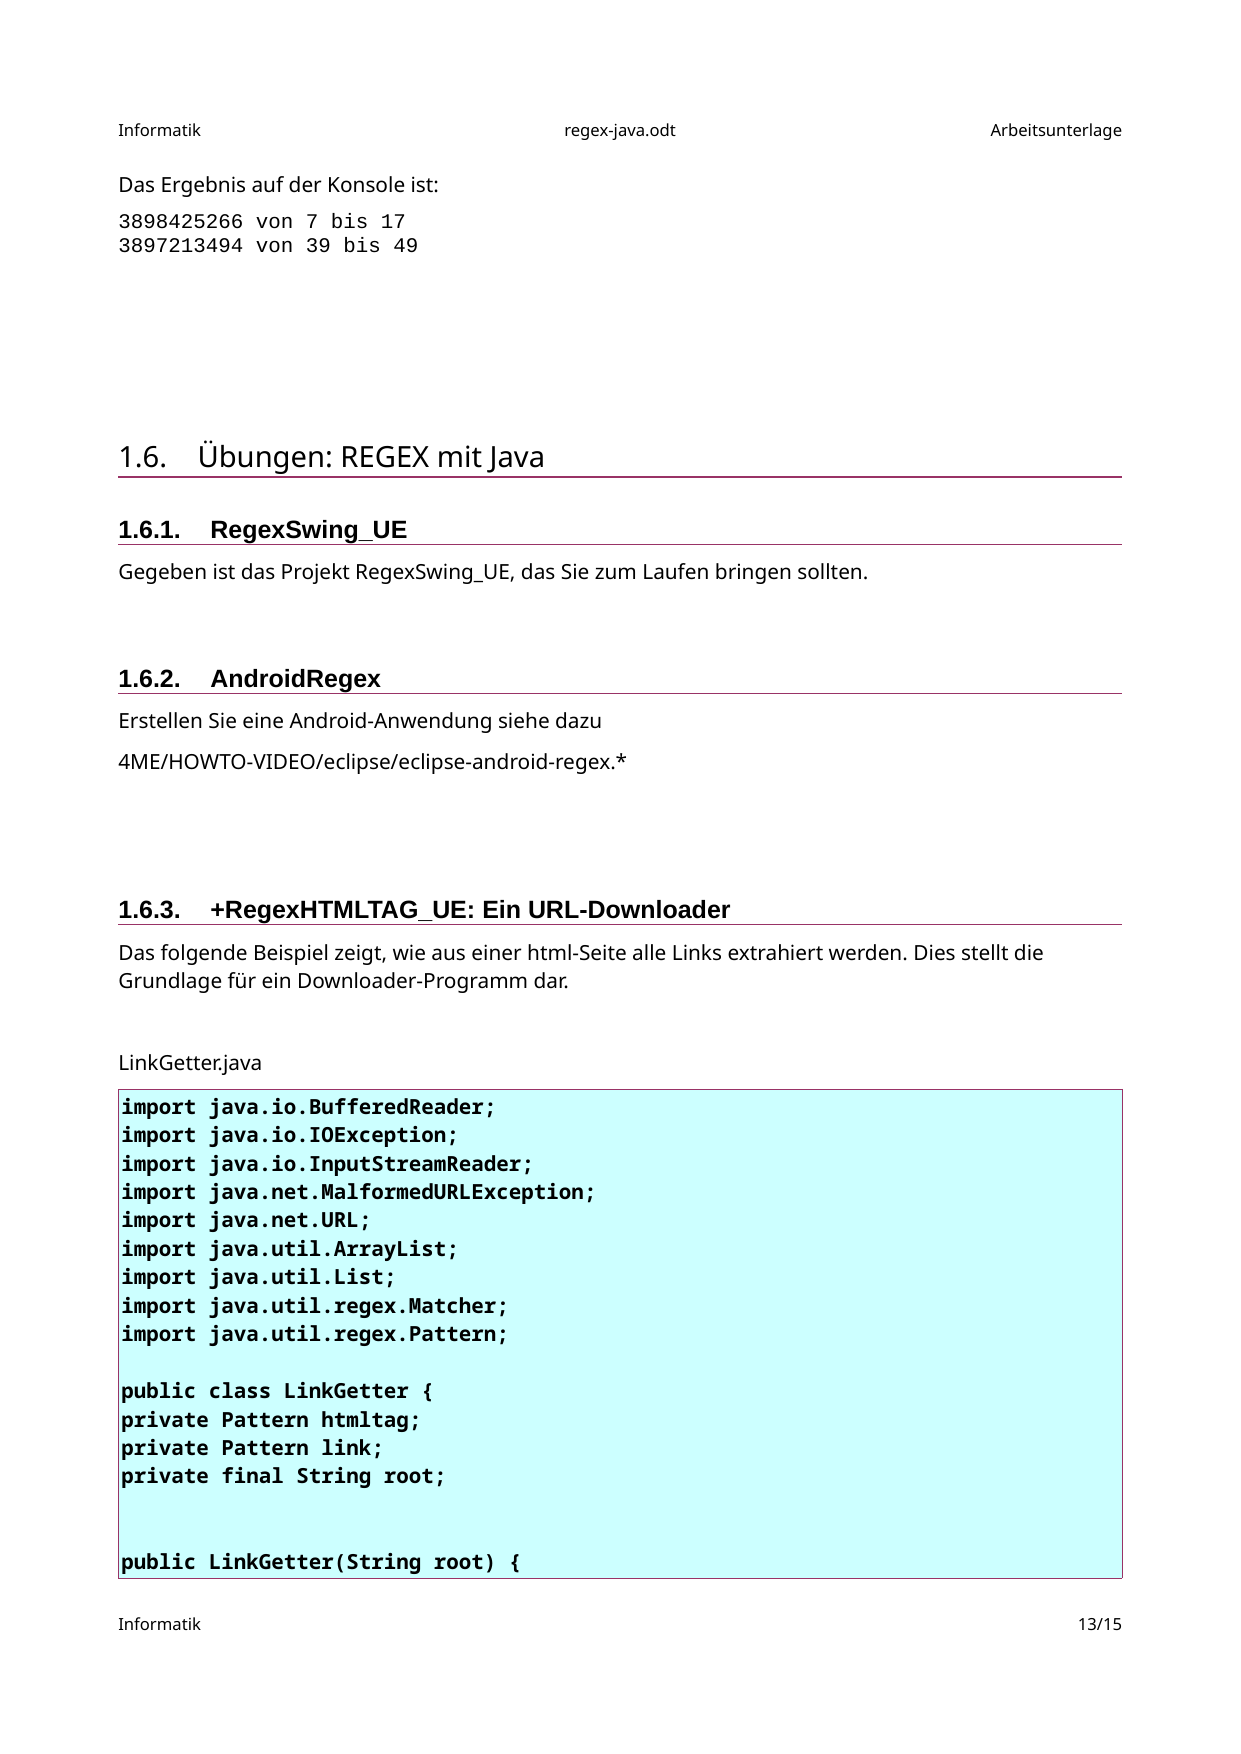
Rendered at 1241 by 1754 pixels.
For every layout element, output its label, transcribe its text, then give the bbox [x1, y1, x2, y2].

text 4ME/HOWTO-VIDEO/eclipse/eclipse-android-regex.* [118, 747, 1122, 776]
text import java.io.BufferedReader; [119, 1090, 1122, 1117]
text import java.net.MalformedURLException; [119, 1174, 1122, 1203]
subtitle RegexSwing_UE [118, 515, 1122, 544]
text import java.util.ArrayList; [119, 1231, 1122, 1259]
subtitle AndroidRegex [118, 664, 1122, 693]
text Das folgende Beispiel zeigt, wie aus einer html-Seite alle Links extrahiert werden. Dies stellt die Grundlage für ein Downloader-Programm dar. [118, 938, 1122, 994]
text Gegeben ist das Projekt RegexSwing_UE, das Sie zum Laufen bringen sollten. [118, 557, 1122, 586]
text LinkGetter.java [118, 1048, 1122, 1076]
text 3898425266 von 7 bis 17 [118, 211, 1122, 235]
text import java.io.IOException; [119, 1117, 1122, 1146]
text public class LinkGetter { [119, 1373, 1122, 1402]
text import java.util.regex.Matcher; [119, 1288, 1122, 1316]
text 3897213494 von 39 bis 49 [118, 235, 1122, 258]
subtitle +RegexHTMLTAG_UE: Ein URL-Downloader [118, 895, 1122, 924]
text import java.io.InputStreamReader; [119, 1146, 1122, 1174]
text private Pattern link; [119, 1430, 1122, 1458]
text public LinkGetter(String root) { [119, 1544, 1122, 1578]
text import java.util.regex.Pattern; [119, 1316, 1122, 1345]
text import java.util.List; [119, 1259, 1122, 1288]
text private Pattern htmltag; [119, 1402, 1122, 1430]
subtitle Übungen: REGEX mit Java [118, 436, 1122, 476]
text Erstellen Sie eine Android-Anwendung siehe dazu [118, 707, 1122, 735]
text private final String root; [119, 1458, 1122, 1487]
text Das Ergebnis auf der Konsole ist: [118, 170, 1122, 199]
text import java.net.URL; [119, 1203, 1122, 1231]
